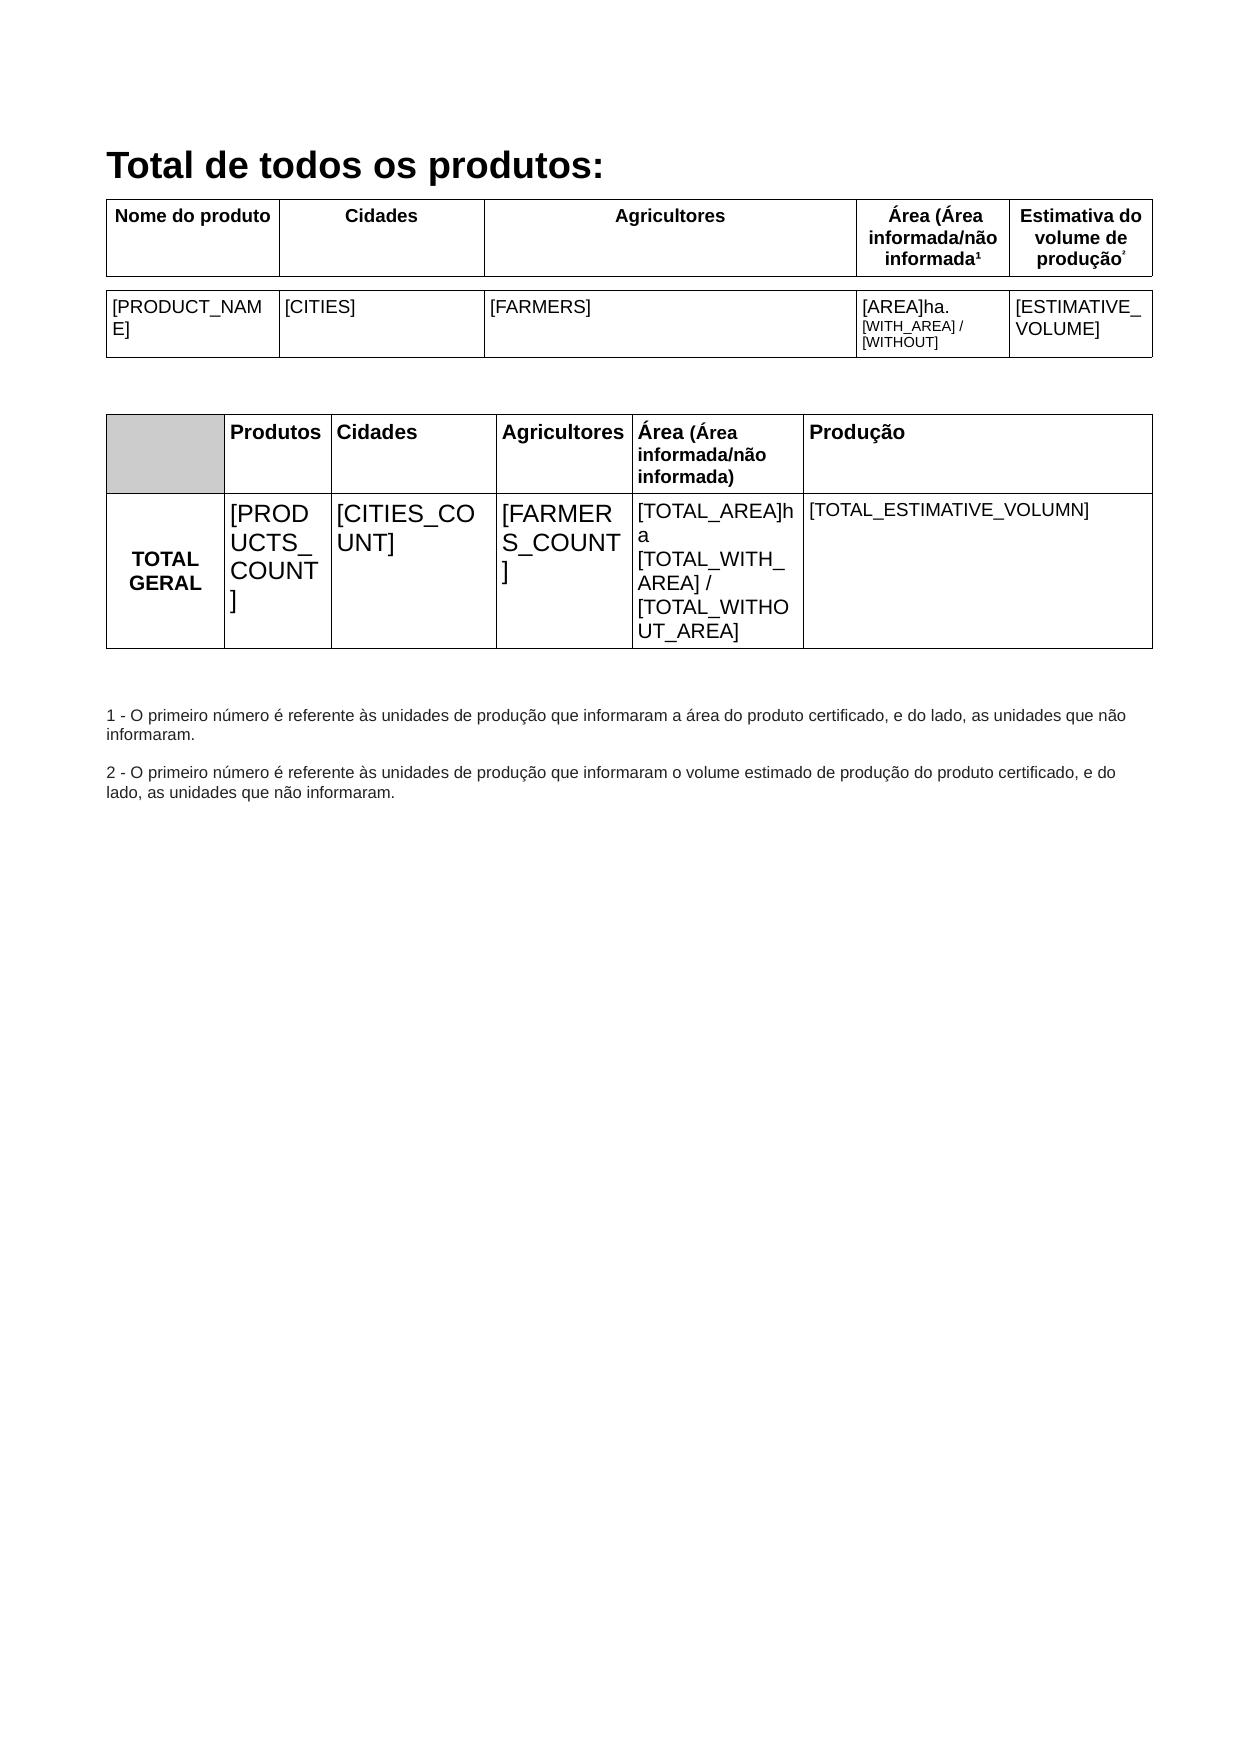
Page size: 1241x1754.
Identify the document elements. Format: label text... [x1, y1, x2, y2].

table_header Nome do produto [107, 200, 279, 276]
table_header Agricultores [485, 200, 856, 276]
table_header Estimativa do volume de produção² [1010, 200, 1152, 276]
table_cell [PRODUCTS_COUNT] [225, 494, 331, 648]
table_header Área (Área informada/não informada¹ [857, 200, 1009, 276]
table_header Área (Área informada/não informada) [633, 415, 803, 493]
table_header [AREA]ha. [WITH_AREA] / [WITHOUT] [857, 291, 1009, 357]
table_header [FARMERS] [485, 291, 856, 357]
text 1 - O primeiro número é referente às unidades de produção que informaram a área do produto certificado, e do lado, as unidades que não informaram. 2 - O primeiro número é referente às unidades de produção que informaram o volume estimado de produção do produto certificado, e do lado, as unidades que não informaram. [106, 677, 1152, 802]
table_cell [FARMERS_COUNT] [497, 494, 632, 648]
table_cell TOTAL GERAL [107, 494, 224, 648]
table_header [PRODUCT_NAME] [107, 291, 279, 357]
table_header Cidades [332, 415, 496, 493]
table_cell [CITIES_COUNT] [332, 494, 496, 648]
table_header Produtos [225, 415, 331, 493]
table_header [CITIES] [280, 291, 484, 357]
table_header [ESTIMATIVE_VOLUME] [1010, 291, 1152, 357]
table_header Produção [804, 415, 1152, 493]
table_header Cidades [280, 200, 484, 276]
table_cell [TOTAL_AREA]ha [TOTAL_WITH_AREA] / [TOTAL_WITHOUT_AREA] [633, 494, 803, 648]
subtitle Total de todos os produtos: [106, 143, 1152, 187]
table_cell [TOTAL_ESTIMATIVE_VOLUMN] [804, 494, 1152, 648]
table_header Agricultores [497, 415, 632, 493]
table_header [107, 415, 224, 493]
